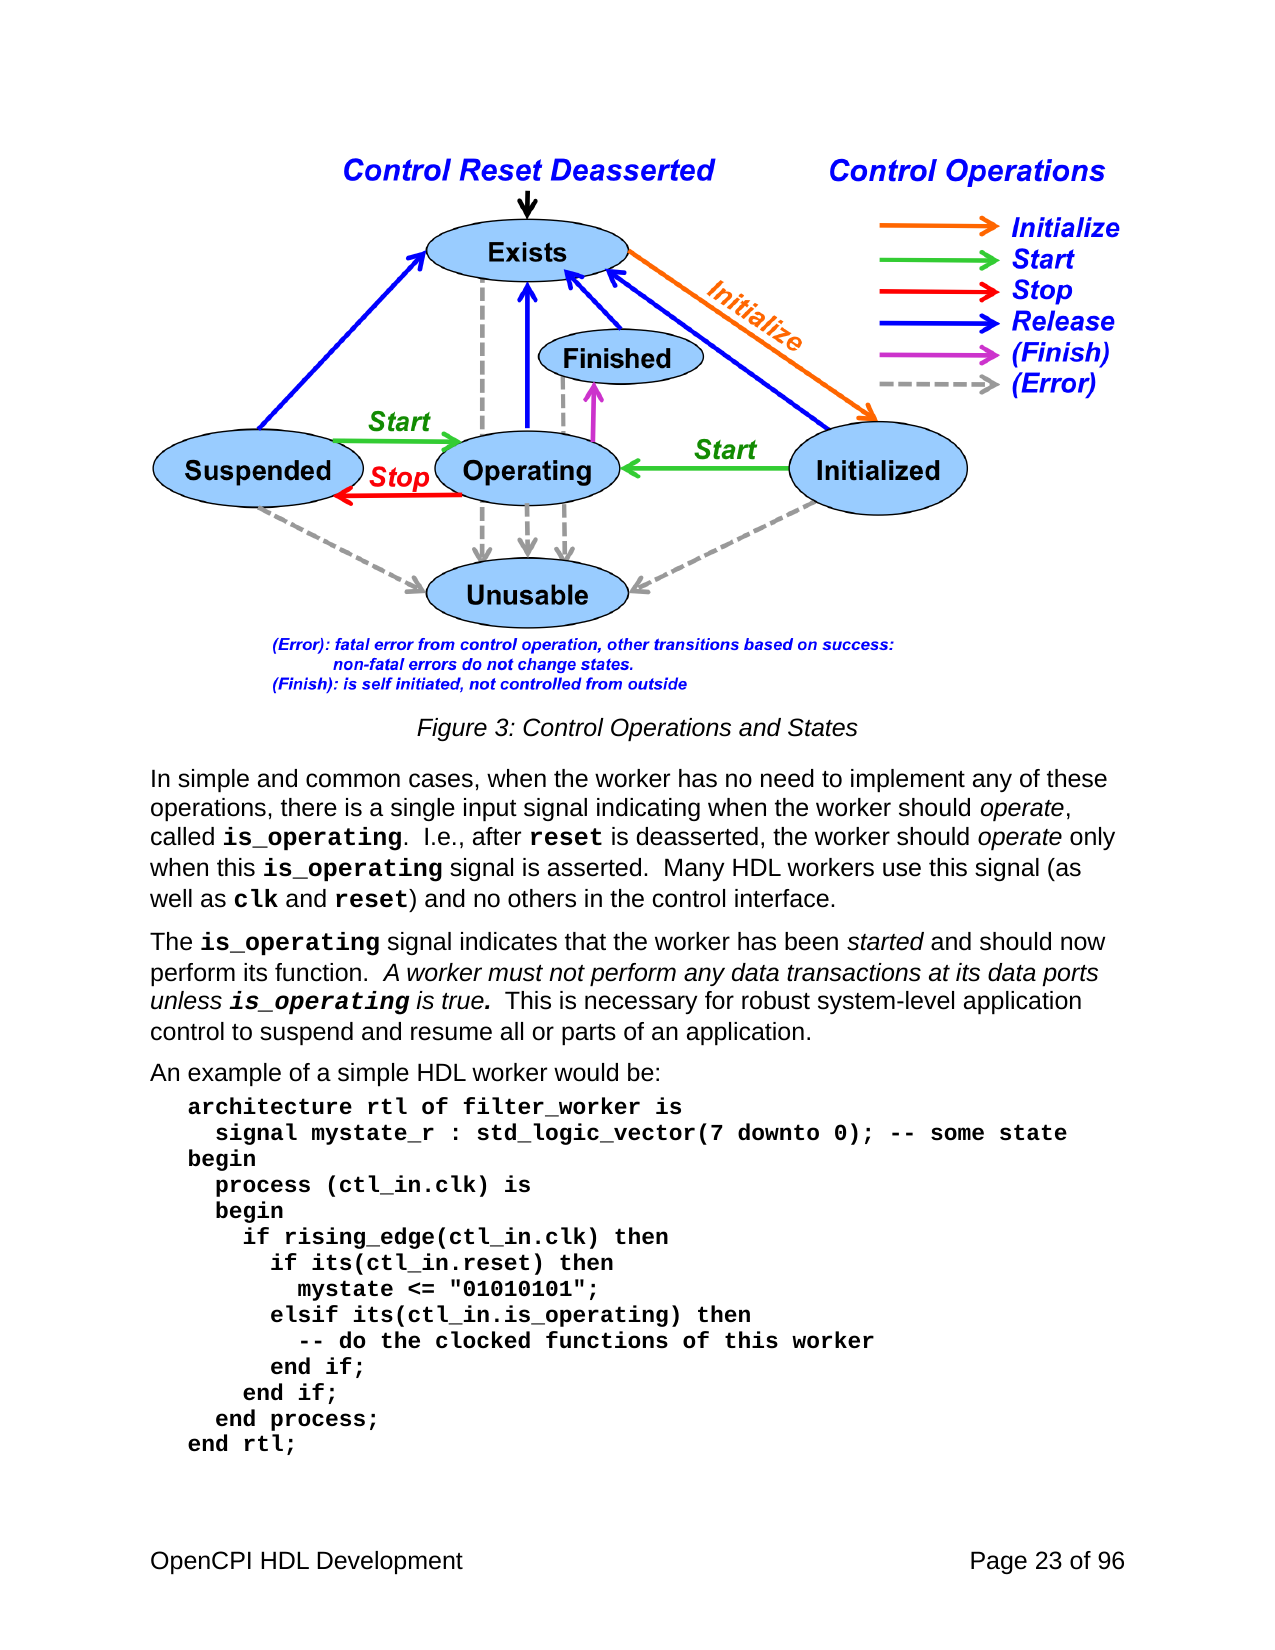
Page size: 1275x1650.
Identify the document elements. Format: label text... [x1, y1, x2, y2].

picture [150, 150, 1125, 698]
text Figure 3: Control Operations and States [150, 713, 1125, 742]
text An example of a simple HDL worker would be: [150, 1058, 1125, 1087]
text The is_operating signal indicates that the worker has been started and should now perform its function. A worker must not perform any data transactions at its data ports unless is_operating is true. This is necessary for robust system-level application control to suspend and resume all or parts of an application. [150, 927, 1125, 1046]
text In simple and common cases, when the worker has no need to implement any of these operations, there is a single input signal indicating when the worker should operate, called is_operating. I.e., after reset is deasserted, the worker should operate only when this is_operating signal is asserted. Many HDL workers use this signal (as well as clk and reset) and no others in the control interface. [150, 764, 1125, 914]
text architecture rtl of filter_worker is signal mystate_r : std_logic_vector(7 downto 0); -- some state begin process (ctl_in.clk) is begin if rising_edge(ctl_in.clk) then if its(ctl_in.reset) then mystate <= "01010101"; elsif its(ctl_in.is_operating) then -- do the clocked functions of this worker end if; end if; end process; end rtl; [187, 1096, 1125, 1459]
